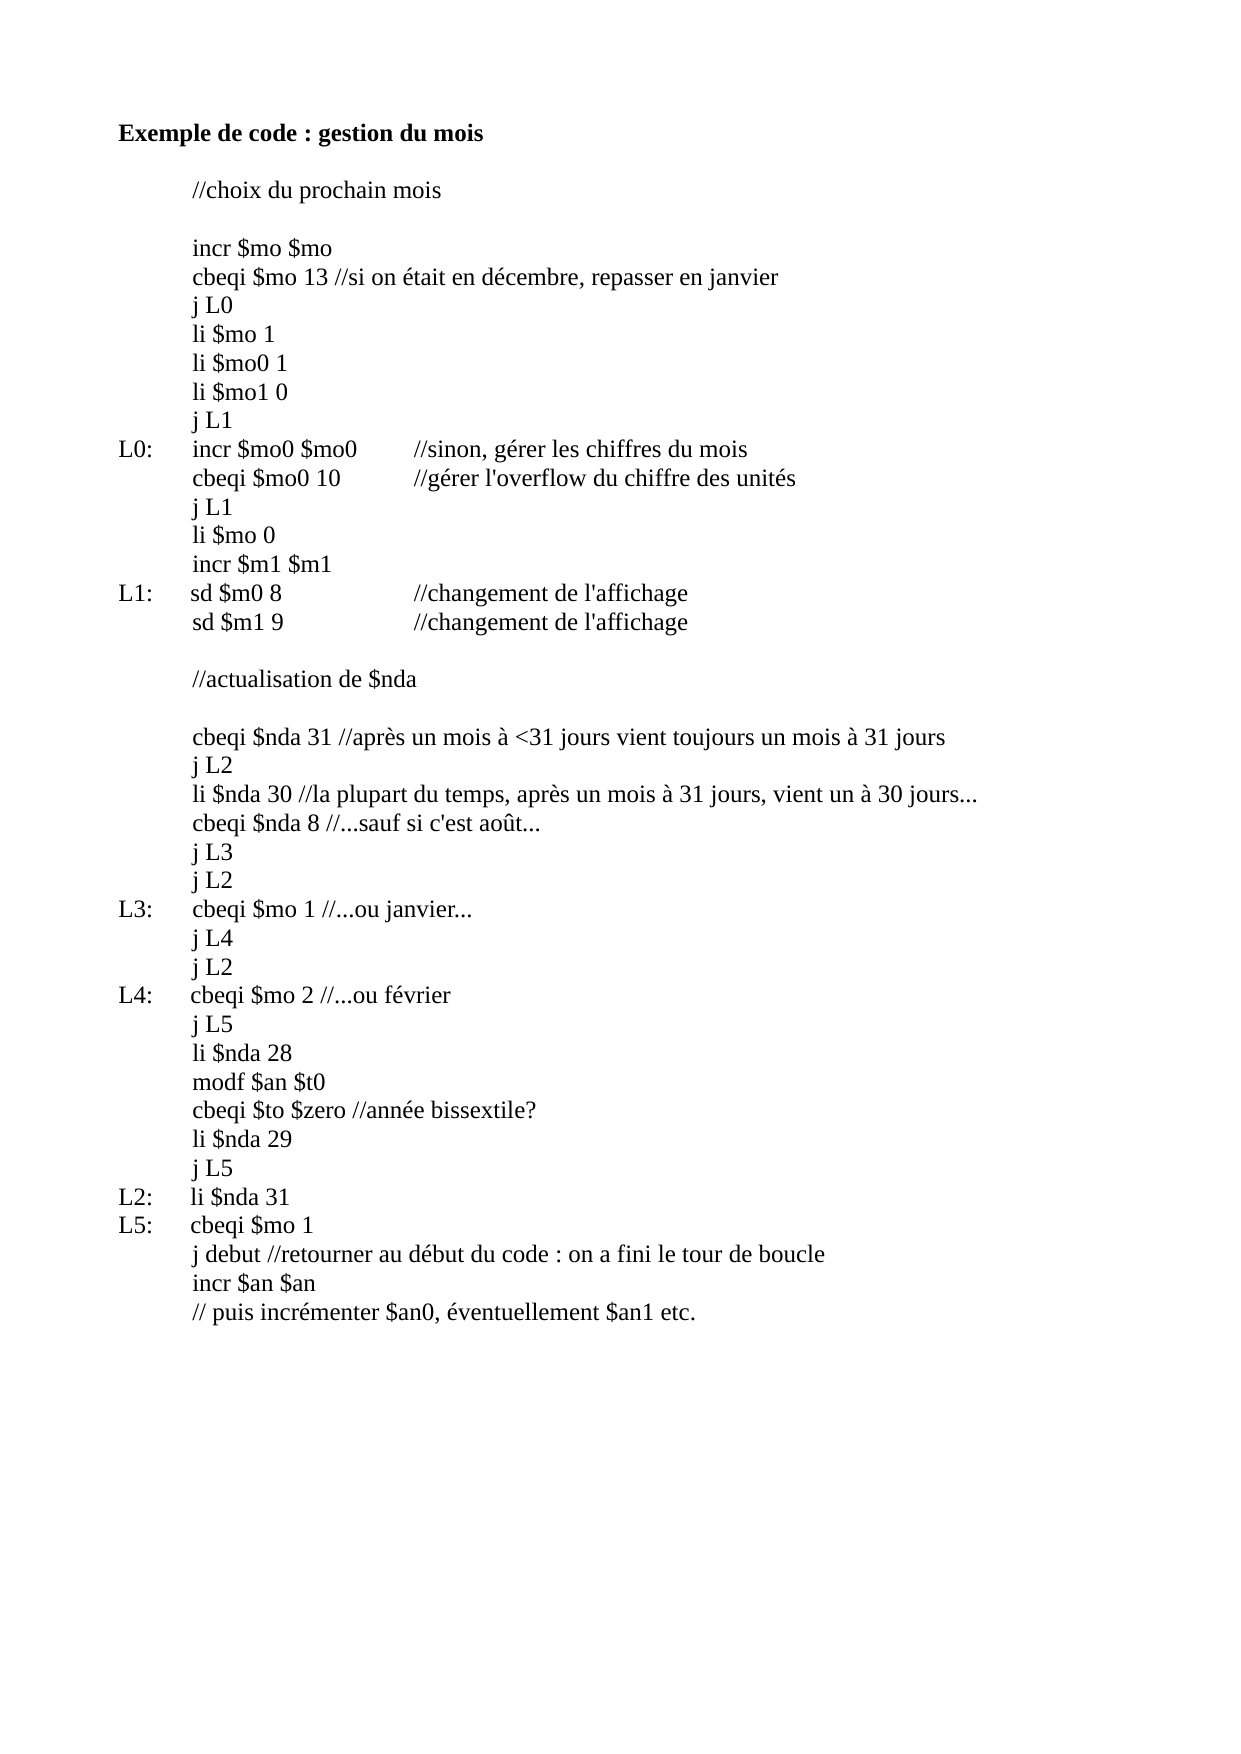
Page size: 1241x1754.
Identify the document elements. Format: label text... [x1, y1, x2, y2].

text j debut //retourner au début du code : on a fini le tour de boucle [118, 1239, 1122, 1268]
text j L4 [118, 923, 1122, 952]
text L3: cbeqi $mo 1 //...ou janvier... [118, 894, 1122, 923]
text //choix du prochain mois [118, 176, 1122, 204]
text li $mo 1 [118, 319, 1122, 348]
text cbeqi $mo 13 //si on était en décembre, repasser en janvier [118, 262, 1122, 291]
text li $mo 0 [118, 521, 1122, 549]
text incr $mo $mo [118, 233, 1122, 262]
text //actualisation de $nda [118, 664, 1122, 693]
text j L5 [118, 1153, 1122, 1182]
text L1: sd $m0 8 //changement de l'affichage [118, 578, 1122, 607]
text li $nda 29 [118, 1124, 1122, 1153]
text cbeqi $to $zero //année bissextile? [118, 1096, 1122, 1124]
text j L2 [118, 952, 1122, 981]
text li $nda 30 //la plupart du temps, après un mois à 31 jours, vient un à 30 jours... [118, 779, 1122, 808]
text j L5 [118, 1009, 1122, 1038]
text sd $m1 9 //changement de l'affichage [118, 607, 1122, 636]
text li $nda 28 [118, 1038, 1122, 1067]
text cbeqi $nda 31 //après un mois à <31 jours vient toujours un mois à 31 jours [118, 722, 1122, 751]
text j L2 [118, 751, 1122, 779]
text j L2 [118, 866, 1122, 894]
text L4: cbeqi $mo 2 //...ou février [118, 981, 1122, 1009]
text L2: li $nda 31 [118, 1182, 1122, 1211]
text j L1 [118, 406, 1122, 434]
text incr $m1 $m1 [118, 549, 1122, 578]
text L0: incr $mo0 $mo0 //sinon, gérer les chiffres du mois [118, 434, 1122, 463]
text L5: cbeqi $mo 1 [118, 1211, 1122, 1239]
text // puis incrémenter $an0, éventuellement $an1 etc. [118, 1297, 1122, 1326]
text cbeqi $nda 8 //...sauf si c'est août... [118, 808, 1122, 837]
text Exemple de code : gestion du mois [118, 118, 1122, 147]
text incr $an $an [118, 1268, 1122, 1297]
text j L3 [118, 837, 1122, 866]
text j L0 [118, 291, 1122, 319]
text cbeqi $mo0 10 //gérer l'overflow du chiffre des unités [118, 463, 1122, 492]
text li $mo0 1 [118, 348, 1122, 377]
text j L1 [118, 492, 1122, 521]
text modf $an $t0 [118, 1067, 1122, 1096]
text li $mo1 0 [118, 377, 1122, 406]
